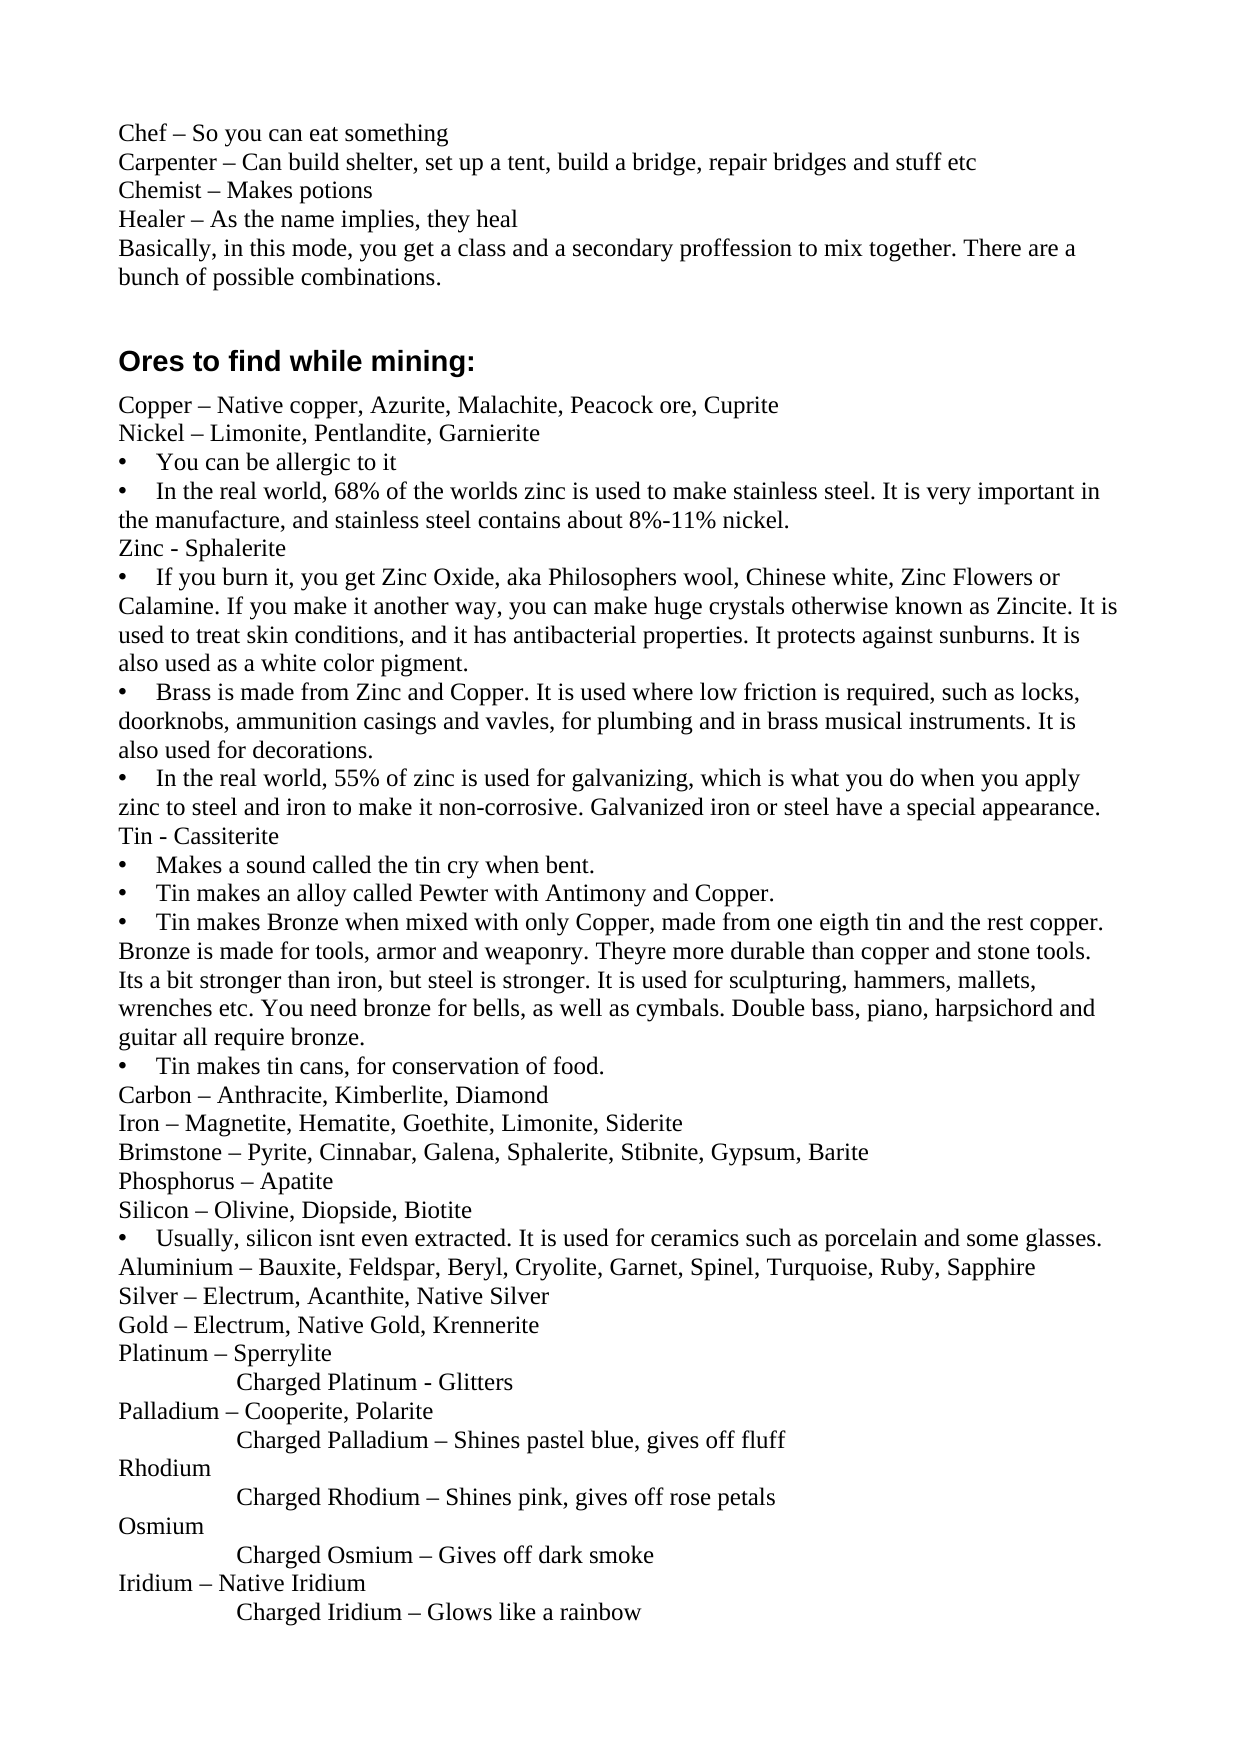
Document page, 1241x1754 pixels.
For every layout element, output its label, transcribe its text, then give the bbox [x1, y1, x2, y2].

text Charged Palladium – Shines pastel blue, gives off fluff [118, 1425, 1122, 1453]
list Tin makes Bronze when mixed with only Copper, made from one eigth tin and the rest copper. Bronze is made for tools, armor and weaponry. Theyre more durable than copper and stone tools. Its a bit stronger than iron, but steel is stronger. It is used for sculpturing, hammers, mallets, wrenches etc. You need bronze for bells, as well as cymbals. Double bass, piano, harpsichord and guitar all require bronze. [81, 907, 1122, 1051]
text Iron – Magnetite, Hematite, Goethite, Limonite, Siderite [118, 1108, 1122, 1137]
text Charged Iridium – Glows like a rainbow [118, 1597, 1122, 1626]
text Osmium [118, 1511, 1122, 1540]
text Basically, in this mode, you get a class and a secondary proffession to mix together. There are a bunch of possible combinations. [118, 233, 1122, 291]
text Silicon – Olivine, Diopside, Biotite [118, 1195, 1122, 1223]
text Rhodium [118, 1453, 1122, 1482]
list Usually, silicon isnt even extracted. It is used for ceramics such as porcelain and some glasses. [81, 1223, 1122, 1252]
text Phosphorus – Apatite [118, 1166, 1122, 1195]
list Makes a sound called the tin cry when bent. [81, 850, 1122, 878]
text Charged Rhodium – Shines pink, gives off rose petals [118, 1482, 1122, 1511]
text Chef – So you can eat something [118, 118, 1122, 147]
text Charged Osmium – Gives off dark smoke [118, 1540, 1122, 1568]
list In the real world, 55% of zinc is used for galvanizing, which is what you do when you apply zinc to steel and iron to make it non-corrosive. Galvanized iron or steel have a special appearance. [81, 763, 1122, 821]
text Zinc - Sphalerite [118, 533, 1122, 562]
text Iridium – Native Iridium [118, 1568, 1122, 1597]
list If you burn it, you get Zinc Oxide, aka Philosophers wool, Chinese white, Zinc Flowers or Calamine. If you make it another way, you can make huge crystals otherwise known as Zincite. It is used to treat skin conditions, and it has antibacterial properties. It protects against sunburns. It is also used as a white color pigment. [81, 562, 1122, 677]
list You can be allergic to it [81, 447, 1122, 476]
text Ores to find while mining: [118, 344, 1122, 377]
text Nickel – Limonite, Pentlandite, Garnierite [118, 418, 1122, 447]
text Healer – As the name implies, they heal [118, 204, 1122, 233]
text Charged Platinum - Glitters [118, 1367, 1122, 1396]
list Tin makes tin cans, for conservation of food. [81, 1051, 1122, 1080]
text Carbon – Anthracite, Kimberlite, Diamond [118, 1080, 1122, 1108]
text Copper – Native copper, Azurite, Malachite, Peacock ore, Cuprite [118, 390, 1122, 418]
text Tin - Cassiterite [118, 821, 1122, 850]
list In the real world, 68% of the worlds zinc is used to make stainless steel. It is very important in the manufacture, and stainless steel contains about 8%-11% nickel. [81, 476, 1122, 533]
text Platinum – Sperrylite [118, 1338, 1122, 1367]
text Aluminium – Bauxite, Feldspar, Beryl, Cryolite, Garnet, Spinel, Turquoise, Ruby, Sapphire [118, 1252, 1122, 1281]
list Tin makes an alloy called Pewter with Antimony and Copper. [81, 878, 1122, 907]
text Silver – Electrum, Acanthite, Native Silver [118, 1281, 1122, 1310]
text Chemist – Makes potions [118, 176, 1122, 204]
list Brass is made from Zinc and Copper. It is used where low friction is required, such as locks, doorknobs, ammunition casings and vavles, for plumbing and in brass musical instruments. It is also used for decorations. [81, 677, 1122, 763]
text Gold – Electrum, Native Gold, Krennerite [118, 1310, 1122, 1338]
text Palladium – Cooperite, Polarite [118, 1396, 1122, 1425]
text Brimstone – Pyrite, Cinnabar, Galena, Sphalerite, Stibnite, Gypsum, Barite [118, 1137, 1122, 1166]
text Carpenter – Can build shelter, set up a tent, build a bridge, repair bridges and stuff etc [118, 147, 1122, 176]
